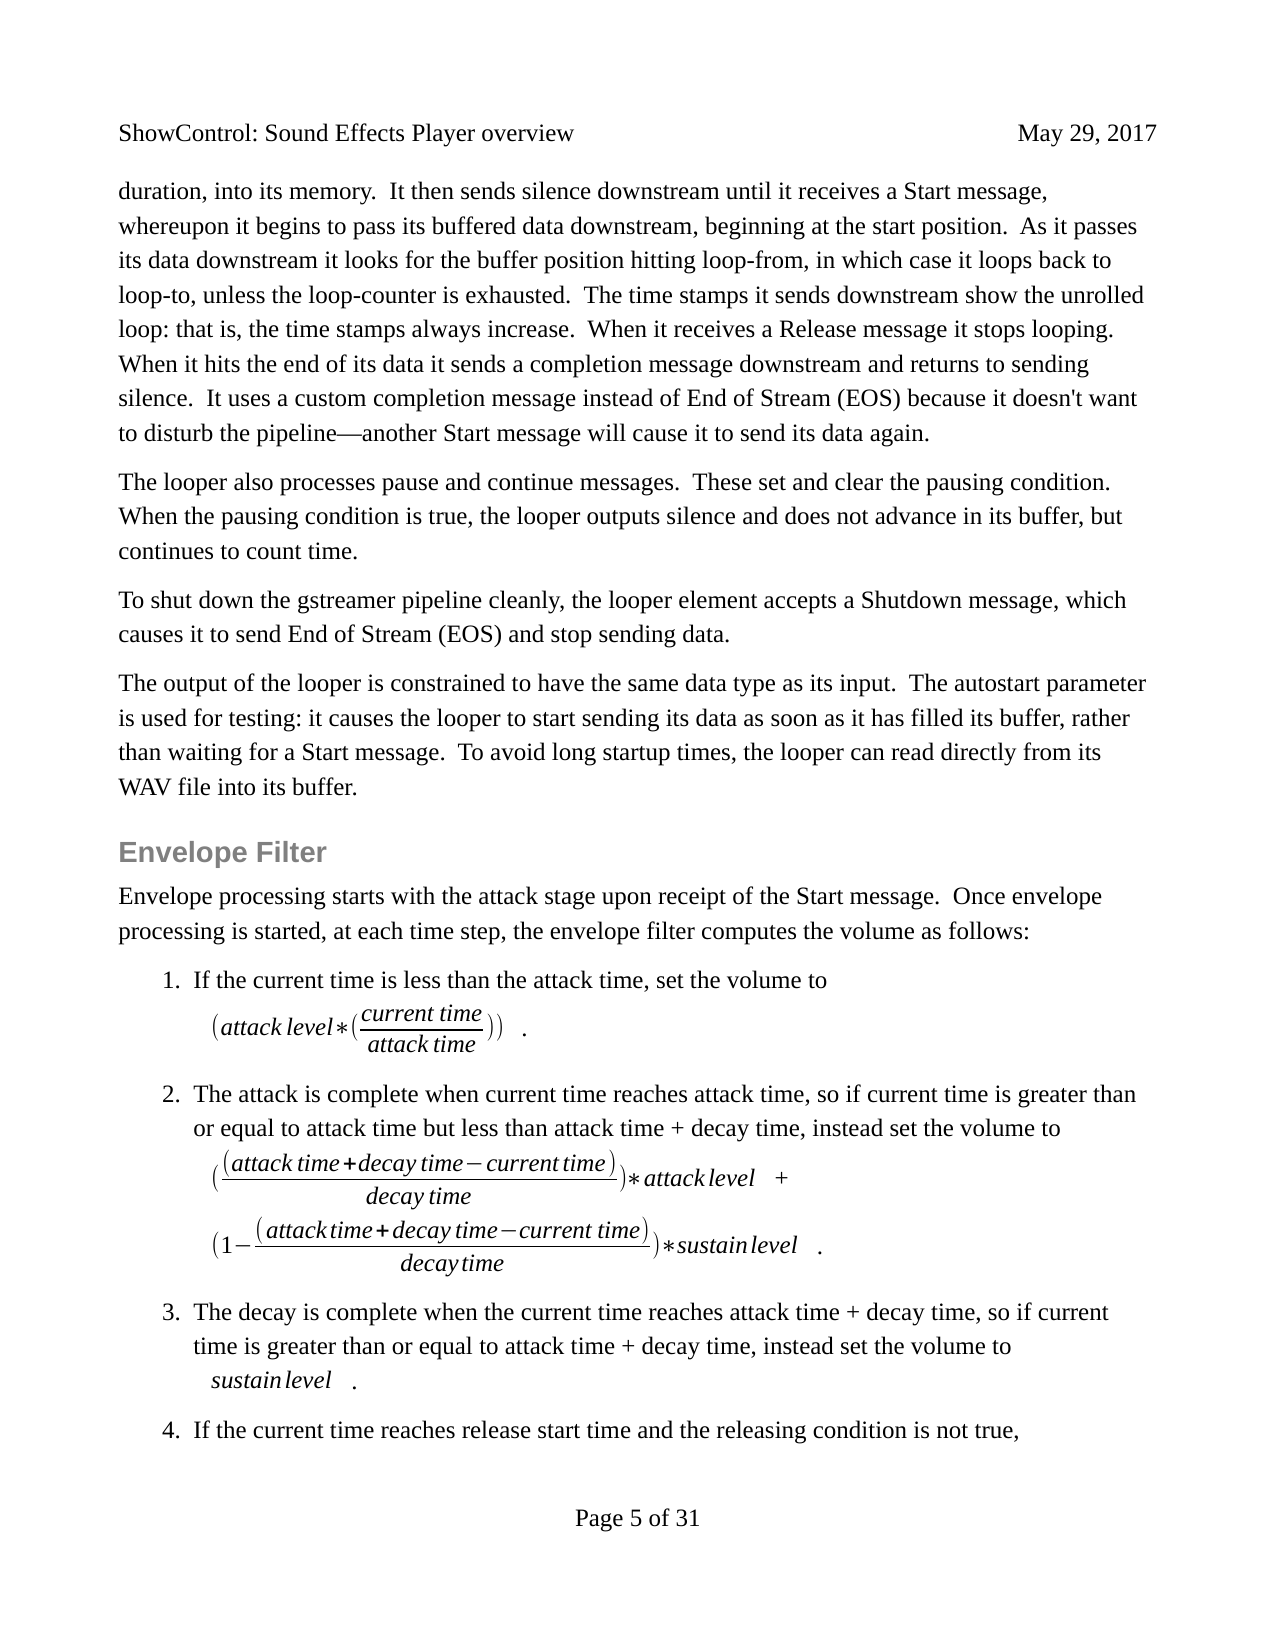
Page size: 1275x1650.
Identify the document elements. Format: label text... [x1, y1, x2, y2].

list The attack is complete when current time reaches attack time, so if current time is greater than or equal to attack time but less than attack time + decay time, instead set the volume to +. [156, 1079, 1157, 1276]
text The output of the looper is constrained to have the same data type as its input. The autostart parameter is used for testing: it causes the looper to start sending its data as soon as it has filled its buffer, rather than waiting for a Start message. To avoid long startup times, the looper can read directly from its WAV file into its buffer. [118, 668, 1157, 801]
list The decay is complete when the current time reaches attack time + decay time, so if current time is greater than or equal to attack time + decay time, instead set the volume to . [156, 1297, 1157, 1394]
list If the current time is less than the attack time, set the volume to . [156, 965, 1157, 1058]
text The looper also processes pause and continue messages. These set and clear the pausing condition. When the pausing condition is true, the looper outputs silence and does not advance in its buffer, but continues to count time. [118, 467, 1157, 564]
text To shut down the gstreamer pipeline cleanly, the looper element accepts a Shutdown message, which causes it to send End of Stream (EOS) and stop sending data. [118, 585, 1157, 648]
text Envelope processing starts with the attack stage upon receipt of the Start message. Once envelope processing is started, at each time step, the envelope filter computes the volume as follows: [118, 881, 1157, 945]
subtitle Envelope Filter [118, 835, 1157, 869]
list If the current time reaches release start time and the releasing condition is not true, [156, 1415, 1157, 1443]
text duration, into its memory. It then sends silence downstream until it receives a Start message, whereupon it begins to pass its buffered data downstream, beginning at the start position. As it passes its data downstream it looks for the buffer position hitting loop-from, in which case it loops back to loop-to, unless the loop-counter is exhausted. The time stamps it sends downstream show the unrolled loop: that is, the time stamps always increase. When it receives a Release message it stops looping. When it hits the end of its data it sends a completion message downstream and returns to sending silence. It uses a custom completion message instead of End of Stream (EOS) because it doesn't want to disturb the pipeline—another Start message will cause it to send its data again. [118, 176, 1157, 446]
